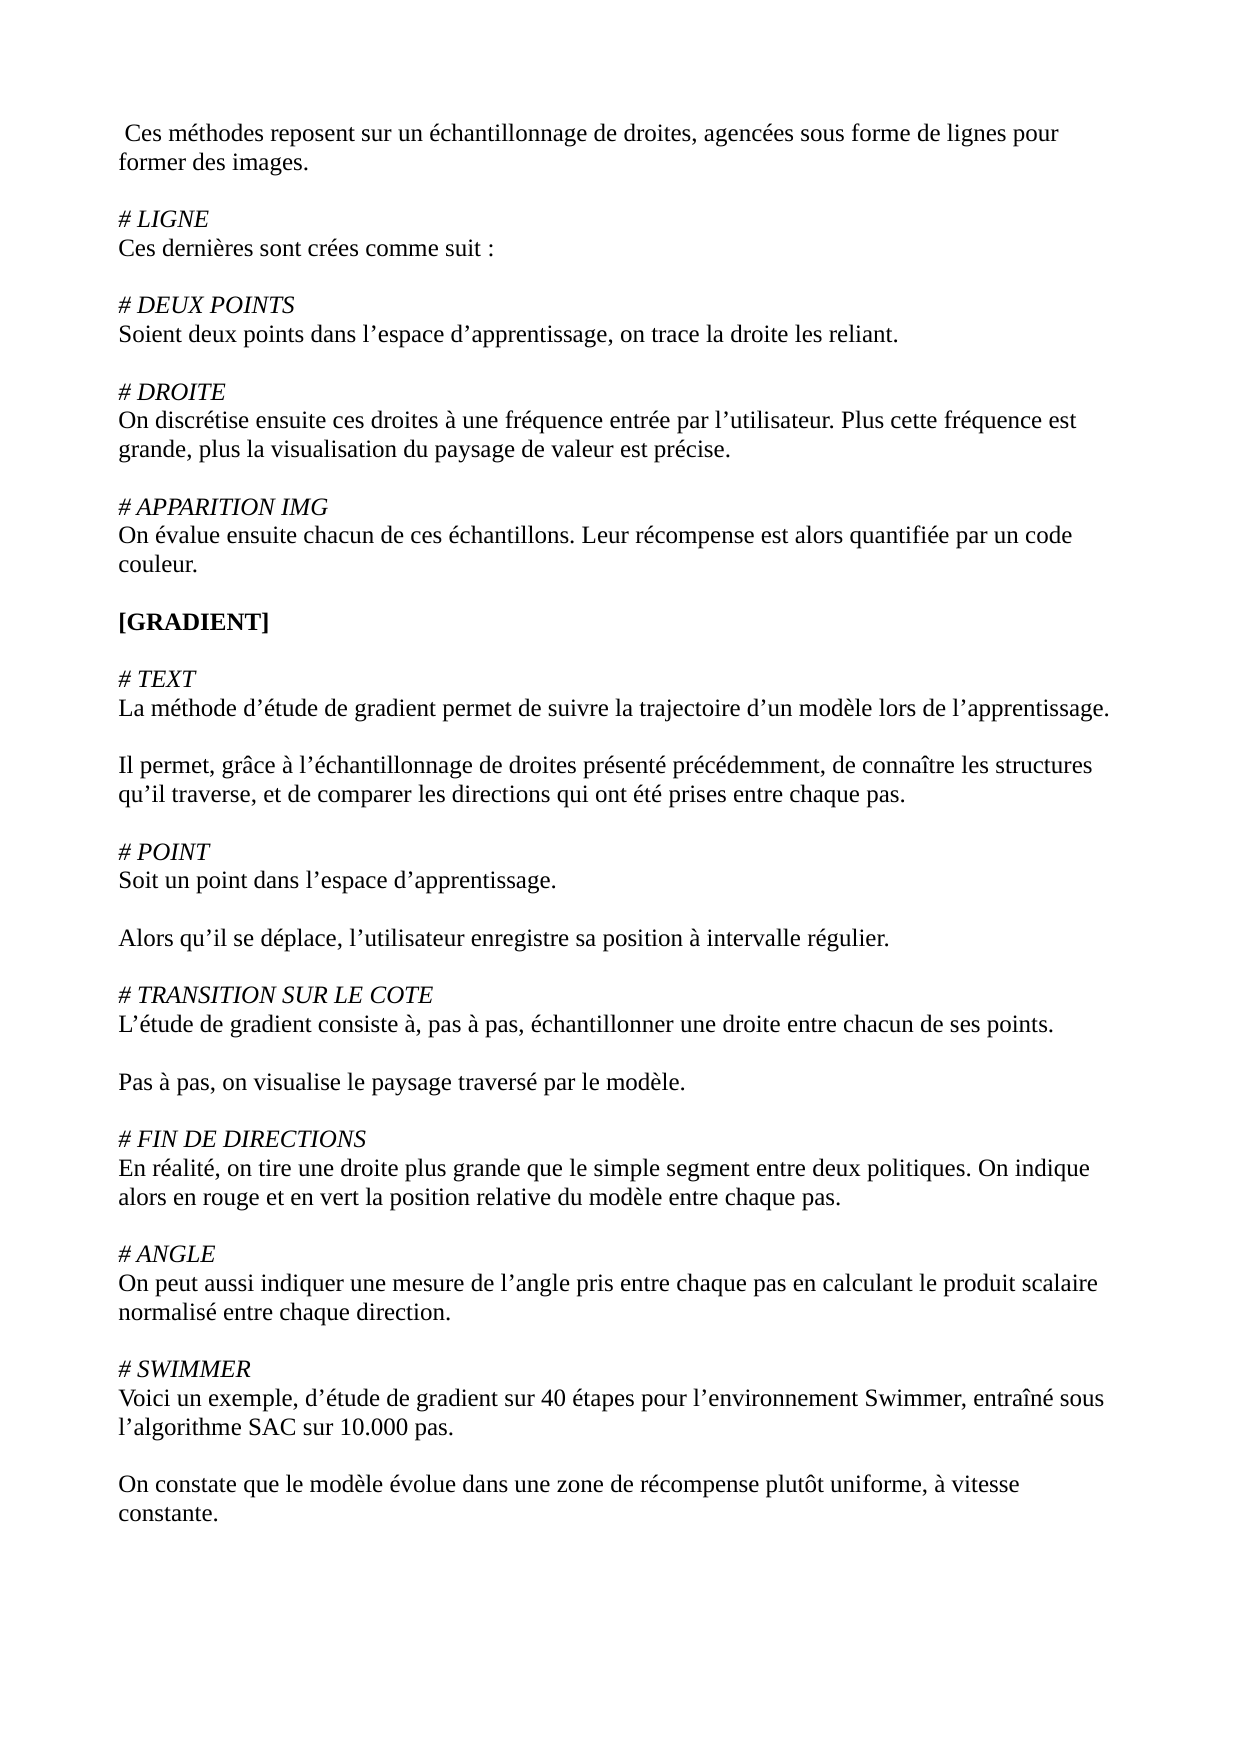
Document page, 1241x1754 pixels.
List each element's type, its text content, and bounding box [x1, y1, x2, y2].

text # ANGLE [118, 1239, 1122, 1268]
text Il permet, grâce à l’échantillonnage de droites présenté précédemment, de connaître les structures qu’il traverse, et de comparer les directions qui ont été prises entre chaque pas. [118, 751, 1122, 808]
text On peut aussi indiquer une mesure de l’angle pris entre chaque pas en calculant le produit scalaire normalisé entre chaque direction. [118, 1268, 1122, 1326]
text En réalité, on tire une droite plus grande que le simple segment entre deux politiques. On indique alors en rouge et en vert la position relative du modèle entre chaque pas. [118, 1153, 1122, 1211]
text La méthode d’étude de gradient permet de suivre la trajectoire d’un modèle lors de l’apprentissage. [118, 693, 1122, 722]
text # TEXT [118, 664, 1122, 693]
text # DROITE [118, 377, 1122, 406]
text On discrétise ensuite ces droites à une fréquence entrée par l’utilisateur. Plus cette fréquence est grande, plus la visualisation du paysage de valeur est précise. [118, 406, 1122, 463]
text # LIGNE [118, 204, 1122, 233]
text # SWIMMER [118, 1354, 1122, 1383]
text On constate que le modèle évolue dans une zone de récompense plutôt uniforme, à vitesse constante. [118, 1469, 1122, 1527]
text # FIN DE DIRECTIONS [118, 1124, 1122, 1153]
text Ces dernières sont crées comme suit : [118, 233, 1122, 262]
text L’étude de gradient consiste à, pas à pas, échantillonner une droite entre chacun de ses points. [118, 1009, 1122, 1038]
text # POINT [118, 837, 1122, 866]
text Ces méthodes reposent sur un échantillonnage de droites, agencées sous forme de lignes pour former des images. [118, 118, 1122, 176]
text [GRADIENT] [118, 607, 1122, 636]
text # DEUX POINTS [118, 291, 1122, 319]
text # APPARITION IMG [118, 492, 1122, 521]
text # TRANSITION SUR LE COTE [118, 981, 1122, 1009]
text On évalue ensuite chacun de ces échantillons. Leur récompense est alors quantifiée par un code couleur. [118, 521, 1122, 578]
text Pas à pas, on visualise le paysage traversé par le modèle. [118, 1067, 1122, 1096]
text Voici un exemple, d’étude de gradient sur 40 étapes pour l’environnement Swimmer, entraîné sous l’algorithme SAC sur 10.000 pas. [118, 1383, 1122, 1441]
text Soient deux points dans l’espace d’apprentissage, on trace la droite les reliant. [118, 319, 1122, 348]
text Alors qu’il se déplace, l’utilisateur enregistre sa position à intervalle régulier. [118, 923, 1122, 952]
text Soit un point dans l’espace d’apprentissage. [118, 866, 1122, 894]
